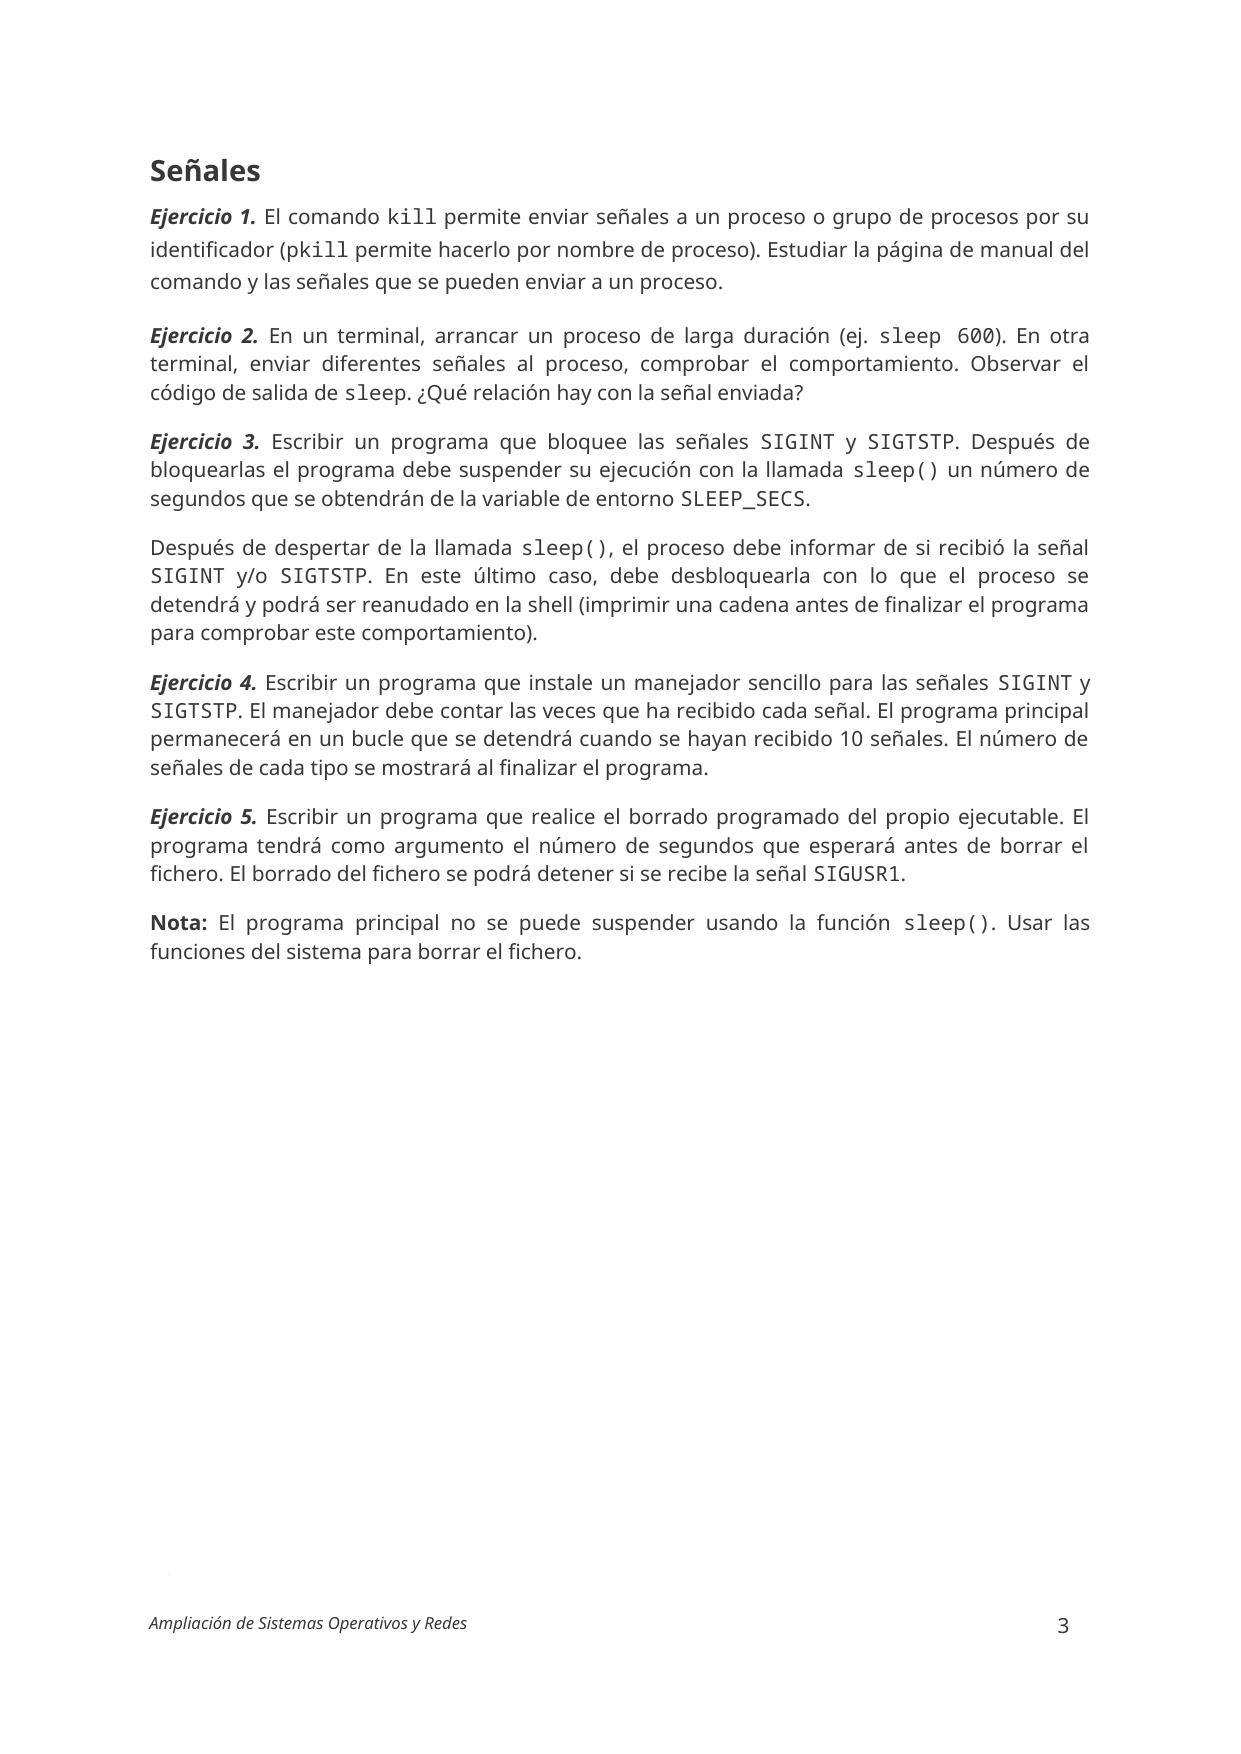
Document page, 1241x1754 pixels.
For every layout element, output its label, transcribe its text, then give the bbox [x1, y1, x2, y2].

text Nota: El programa principal no se puede suspender usando la función sleep(). Usar las funciones del sistema para borrar el fichero. [150, 908, 1090, 965]
text Ejercicio 3. Escribir un programa que bloquee las señales SIGINT y SIGTSTP. Después de bloquearlas el programa debe suspender su ejecución con la llamada sleep() un número de segundos que se obtendrán de la variable de entorno SLEEP_SECS. [150, 427, 1090, 512]
text Después de despertar de la llamada sleep(), el proceso debe informar de si recibió la señal SIGINT y/o SIGTSTP. En este último caso, debe desbloquearla con lo que el proceso se detendrá y podrá ser reanudado en la shell (imprimir una cadena antes de finalizar el programa para comprobar este comportamiento). [150, 533, 1090, 647]
text Ejercicio 5. Escribir un programa que realice el borrado programado del propio ejecutable. El programa tendrá como argumento el número de segundos que esperará antes de borrar el fichero. El borrado del fichero se podrá detener si se recibe la señal SIGUSR1. [150, 802, 1090, 888]
text Ejercicio 1. El comando kill permite enviar señales a un proceso o grupo de procesos por su identificador (pkill permite hacerlo por nombre de proceso). Estudiar la página de manual del comando y las señales que se pueden enviar a un proceso. [150, 202, 1090, 296]
text Ejercicio 2. En un terminal, arrancar un proceso de larga duración (ej. sleep 600). En otra terminal, enviar diferentes señales al proceso, comprobar el comportamiento. Observar el código de salida de sleep. ¿Qué relación hay con la señal enviada? [150, 321, 1090, 406]
text Ejercicio 4. Escribir un programa que instale un manejador sencillo para las señales SIGINT y SIGTSTP. El manejador debe contar las veces que ha recibido cada señal. El programa principal permanecerá en un bucle que se detendrá cuando se hayan recibido 10 señales. El número de señales de cada tipo se mostrará al finalizar el programa. [150, 668, 1090, 781]
subtitle Señales [150, 150, 1090, 190]
